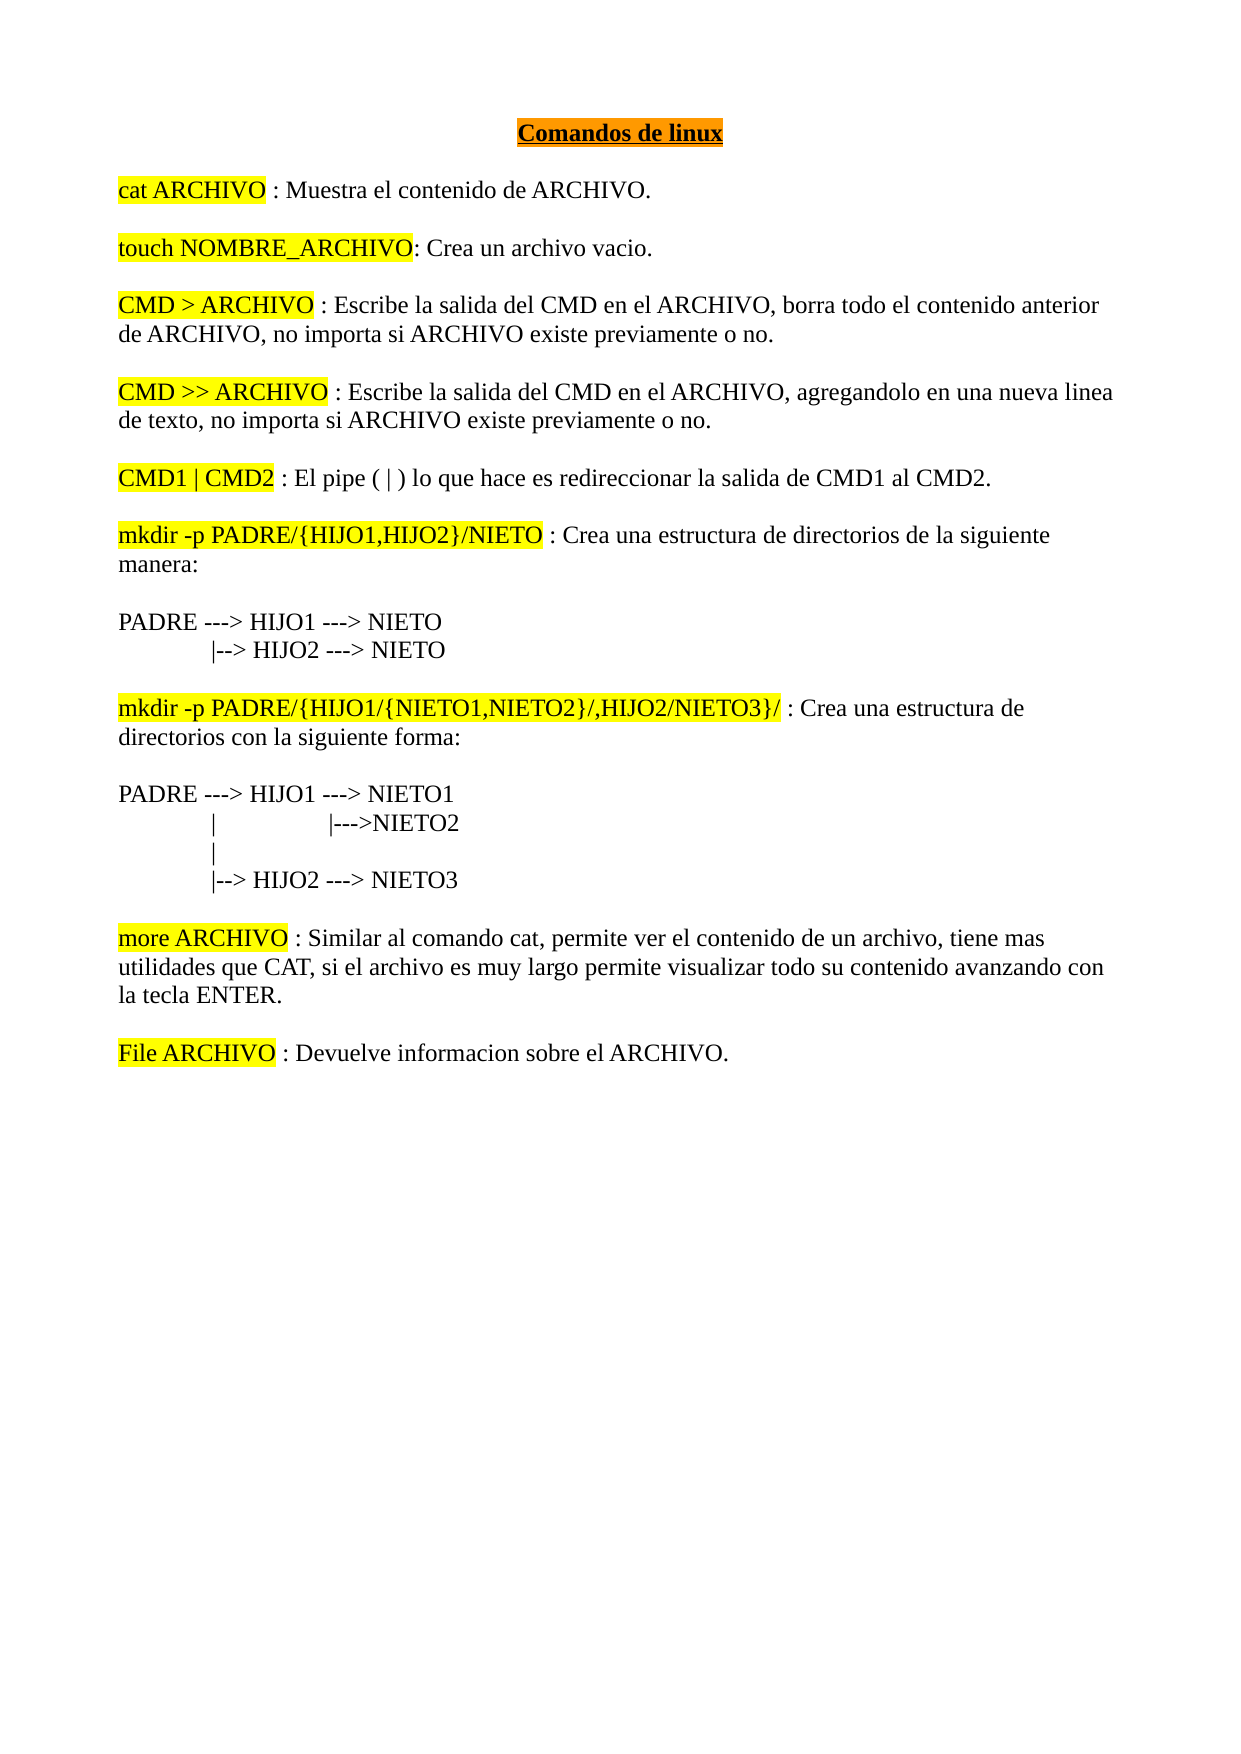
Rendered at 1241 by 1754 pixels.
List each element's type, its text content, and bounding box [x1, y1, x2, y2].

text CMD >> ARCHIVO : Escribe la salida del CMD en el ARCHIVO, agregandolo en una nueva linea de texto, no importa si ARCHIVO existe previamente o no. [118, 377, 1122, 434]
text PADRE ---> HIJO1 ---> NIETO [118, 607, 1122, 636]
text touch NOMBRE_ARCHIVO: Crea un archivo vacio. [118, 233, 1122, 262]
text cat ARCHIVO : Muestra el contenido de ARCHIVO. [118, 176, 1122, 204]
text Comandos de linux [118, 118, 1122, 147]
text | [118, 837, 1122, 866]
text |--> HIJO2 ---> NIETO3 [118, 866, 1122, 894]
text mkdir -p PADRE/{HIJO1,HIJO2}/NIETO : Crea una estructura de directorios de la siguiente manera: [118, 521, 1122, 578]
text CMD > ARCHIVO : Escribe la salida del CMD en el ARCHIVO, borra todo el contenido anterior de ARCHIVO, no importa si ARCHIVO existe previamente o no. [118, 291, 1122, 348]
text mkdir -p PADRE/{HIJO1/{NIETO1,NIETO2}/,HIJO2/NIETO3}/ : Crea una estructura de directorios con la siguiente forma: [118, 693, 1122, 751]
text CMD1 | CMD2 : El pipe ( | ) lo que hace es redireccionar la salida de CMD1 al CMD2. [118, 463, 1122, 492]
text PADRE ---> HIJO1 ---> NIETO1 [118, 779, 1122, 808]
text | |--->NIETO2 [118, 808, 1122, 837]
text |--> HIJO2 ---> NIETO [118, 636, 1122, 664]
text more ARCHIVO : Similar al comando cat, permite ver el contenido de un archivo, tiene mas utilidades que CAT, si el archivo es muy largo permite visualizar todo su contenido avanzando con la tecla ENTER. [118, 923, 1122, 1009]
text File ARCHIVO : Devuelve informacion sobre el ARCHIVO. [118, 1038, 1122, 1067]
